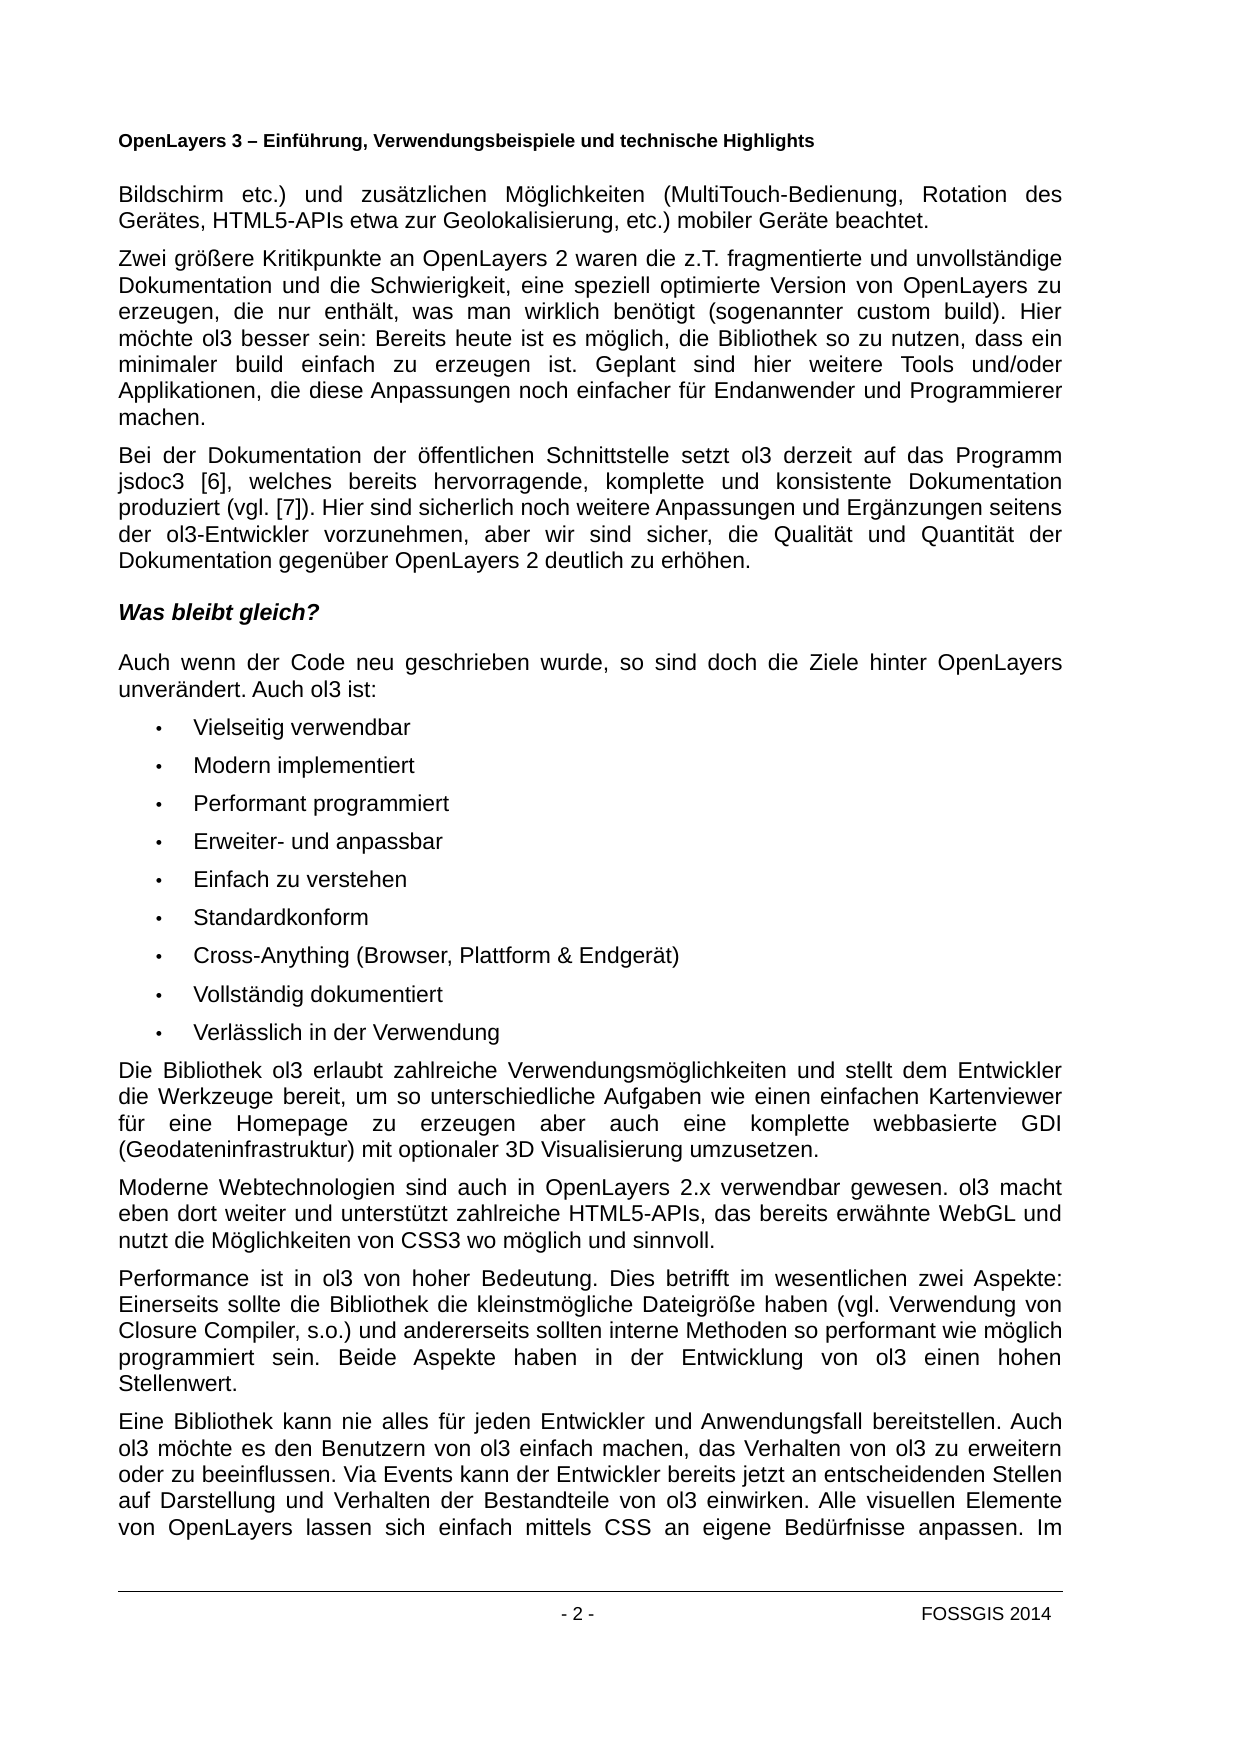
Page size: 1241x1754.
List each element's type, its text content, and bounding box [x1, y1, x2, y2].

list Modern implementiert [156, 752, 1063, 778]
text Die Bibliothek ol3 erlaubt zahlreiche Verwendungsmöglichkeiten und stellt dem Entwickler die Werkzeuge bereit, um so unterschiedliche Aufgaben wie einen einfachen Kartenviewer für eine Homepage zu erzeugen aber auch eine komplette webbasierte GDI (Geodateninfrastruktur) mit optionaler 3D Visualisierung umzusetzen. [118, 1057, 1063, 1162]
list Vollständig dokumentiert [156, 981, 1063, 1007]
text Moderne Webtechnologien sind auch in OpenLayers 2.x verwendbar gewesen. ol3 macht eben dort weiter und unterstützt zahlreiche HTML5-APIs, das bereits erwähnte WebGL und nutzt die Möglichkeiten von CSS3 wo möglich und sinnvoll. [118, 1174, 1063, 1253]
text Zwei größere Kritikpunkte an OpenLayers 2 waren die z.T. fragmentierte und unvollständige Dokumentation und die Schwierigkeit, eine speziell optimierte Version von OpenLayers zu erzeugen, die nur enthält, was man wirklich benötigt (sogenannter custom build). Hier möchte ol3 besser sein: Bereits heute ist es möglich, die Bibliothek so zu nutzen, dass ein minimaler build einfach zu erzeugen ist. Geplant sind hier weitere Tools und/oder Applikationen, die diese Anpassungen noch einfacher für Endanwender und Programmierer machen. [118, 245, 1063, 430]
text Eine Bibliothek kann nie alles für jeden Entwickler und Anwendungsfall bereitstellen. Auch ol3 möchte es den Benutzern von ol3 einfach machen, das Verhalten von ol3 zu erweitern oder zu beeinflussen. Via Events kann der Entwickler bereits jetzt an entscheidenden Stellen auf Darstellung und Verhalten der Bestandteile von ol3 einwirken. Alle visuellen Elemente von OpenLayers lassen sich einfach mittels CSS an eigene Bedürfnisse anpassen. Im [118, 1408, 1063, 1540]
list Erweiter- und anpassbar [156, 828, 1063, 854]
list Cross-Anything (Browser, Plattform & Endgerät) [156, 942, 1063, 969]
list Standardkonform [156, 904, 1063, 931]
list Vielseitig verwendbar [156, 714, 1063, 740]
subtitle Was bleibt gleich? [118, 598, 1063, 625]
text Performance ist in ol3 von hoher Bedeutung. Dies betrifft im wesentlichen zwei Aspekte: Einerseits sollte die Bibliothek die kleinstmögliche Dateigröße haben (vgl. Verwendung von Closure Compiler, s.o.) und andererseits sollten interne Methoden so performant wie möglich programmiert sein. Beide Aspekte haben in der Entwicklung von ol3 einen hohen Stellenwert. [118, 1265, 1063, 1397]
list Performant programmiert [156, 790, 1063, 816]
list Verlässlich in der Verwendung [156, 1019, 1063, 1045]
text Bei der Dokumentation der öffentlichen Schnittstelle setzt ol3 derzeit auf das Programm jsdoc3 [6], welches bereits hervorragende, komplette und konsistente Dokumentation produziert (vgl. [7]). Hier sind sicherlich noch weitere Anpassungen und Ergänzungen seitens der ol3-Entwickler vorzunehmen, aber wir sind sicher, die Qualität und Quantität der Dokumentation gegenüber OpenLayers 2 deutlich zu erhöhen. [118, 442, 1063, 573]
text Auch wenn der Code neu geschrieben wurde, so sind doch die Ziele hinter OpenLayers unverändert. Auch ol3 ist: [118, 649, 1063, 702]
text Bildschirm etc.) und zusätzlichen Möglichkeiten (MultiTouch-Bedienung, Rotation des Gerätes, HTML5-APIs etwa zur Geolokalisierung, etc.) mobiler Geräte beachtet. [118, 181, 1063, 234]
list Einfach zu verstehen [156, 866, 1063, 892]
